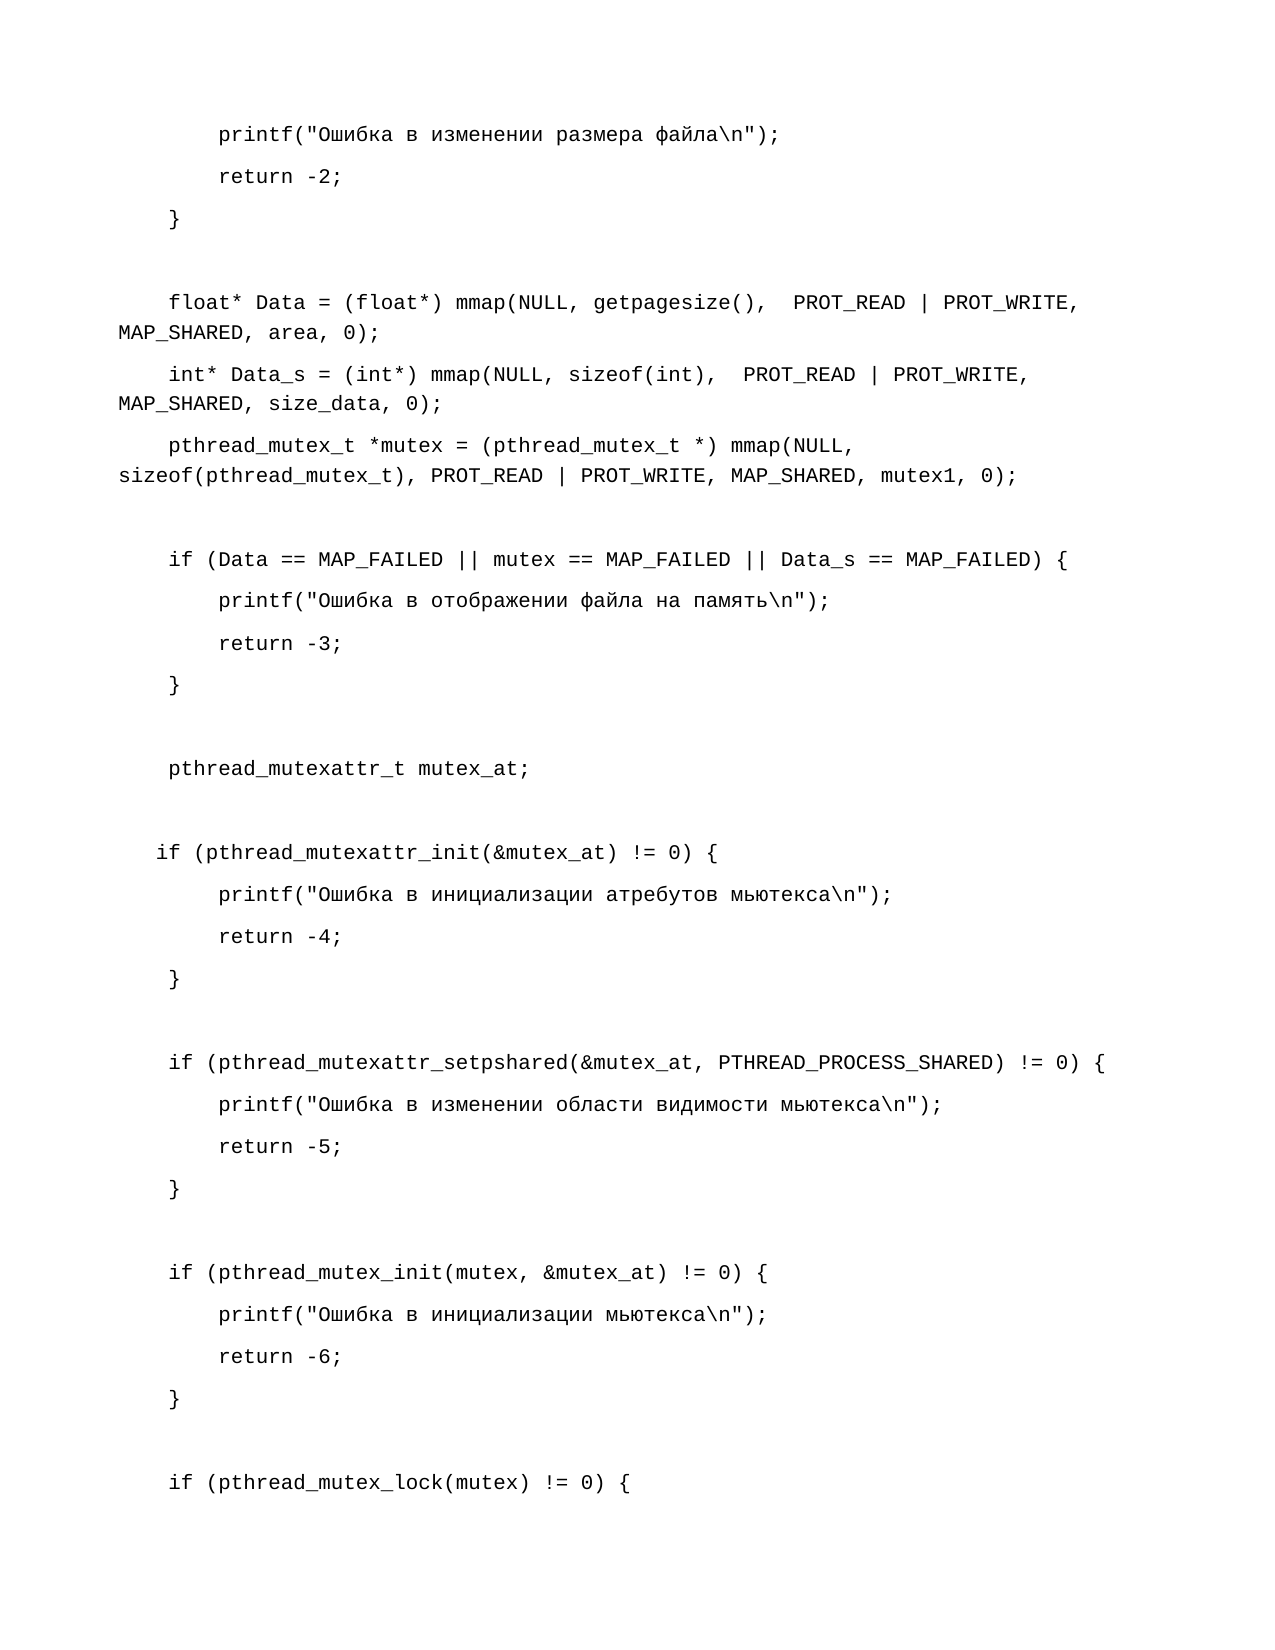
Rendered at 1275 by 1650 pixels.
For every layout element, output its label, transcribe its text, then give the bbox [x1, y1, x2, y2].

text int* Data_s = (int*) mmap(NULL, sizeof(int), PROT_READ | PROT_WRITE, MAP_SHARED, size_data, 0); [118, 357, 1157, 416]
text printf("Ошибка в изменении размера файла\n"); [118, 118, 1157, 148]
text if (pthread_mutex_init(mutex, &mutex_at) != 0) { [118, 1256, 1157, 1286]
text printf("Ошибка в инициализации мьютекса\n"); [118, 1298, 1157, 1327]
text if (Data == MAP_FAILED || mutex == MAP_FAILED || Data_s == MAP_FAILED) { [118, 542, 1157, 572]
text printf("Ошибка в изменении области видимости мьютекса\n"); [118, 1088, 1157, 1118]
text return -5; [118, 1130, 1157, 1159]
text printf("Ошибка в инициализации атребутов мьютекса\n"); [118, 878, 1157, 908]
text if (pthread_mutexattr_init(&mutex_at) != 0) { [118, 836, 1157, 866]
text } [118, 668, 1157, 698]
text pthread_mutex_t *mutex = (pthread_mutex_t *) mmap(NULL, sizeof(pthread_mutex_t), PROT_READ | PROT_WRITE, MAP_SHARED, mutex1, 0); [118, 429, 1157, 488]
text printf("Ошибка в отображении файла на память\n"); [118, 584, 1157, 614]
text return -6; [118, 1340, 1157, 1369]
text } [118, 1382, 1157, 1411]
text return -3; [118, 626, 1157, 656]
text } [118, 1172, 1157, 1202]
text return -4; [118, 920, 1157, 950]
text } [118, 202, 1157, 232]
text if (pthread_mutexattr_setpshared(&mutex_at, PTHREAD_PROCESS_SHARED) != 0) { [118, 1046, 1157, 1076]
text if (pthread_mutex_lock(mutex) != 0) { [118, 1466, 1157, 1495]
text return -2; [118, 160, 1157, 189]
text float* Data = (float*) mmap(NULL, getpagesize(), PROT_READ | PROT_WRITE, MAP_SHARED, area, 0); [118, 286, 1157, 345]
text } [118, 962, 1157, 992]
text pthread_mutexattr_t mutex_at; [118, 752, 1157, 782]
